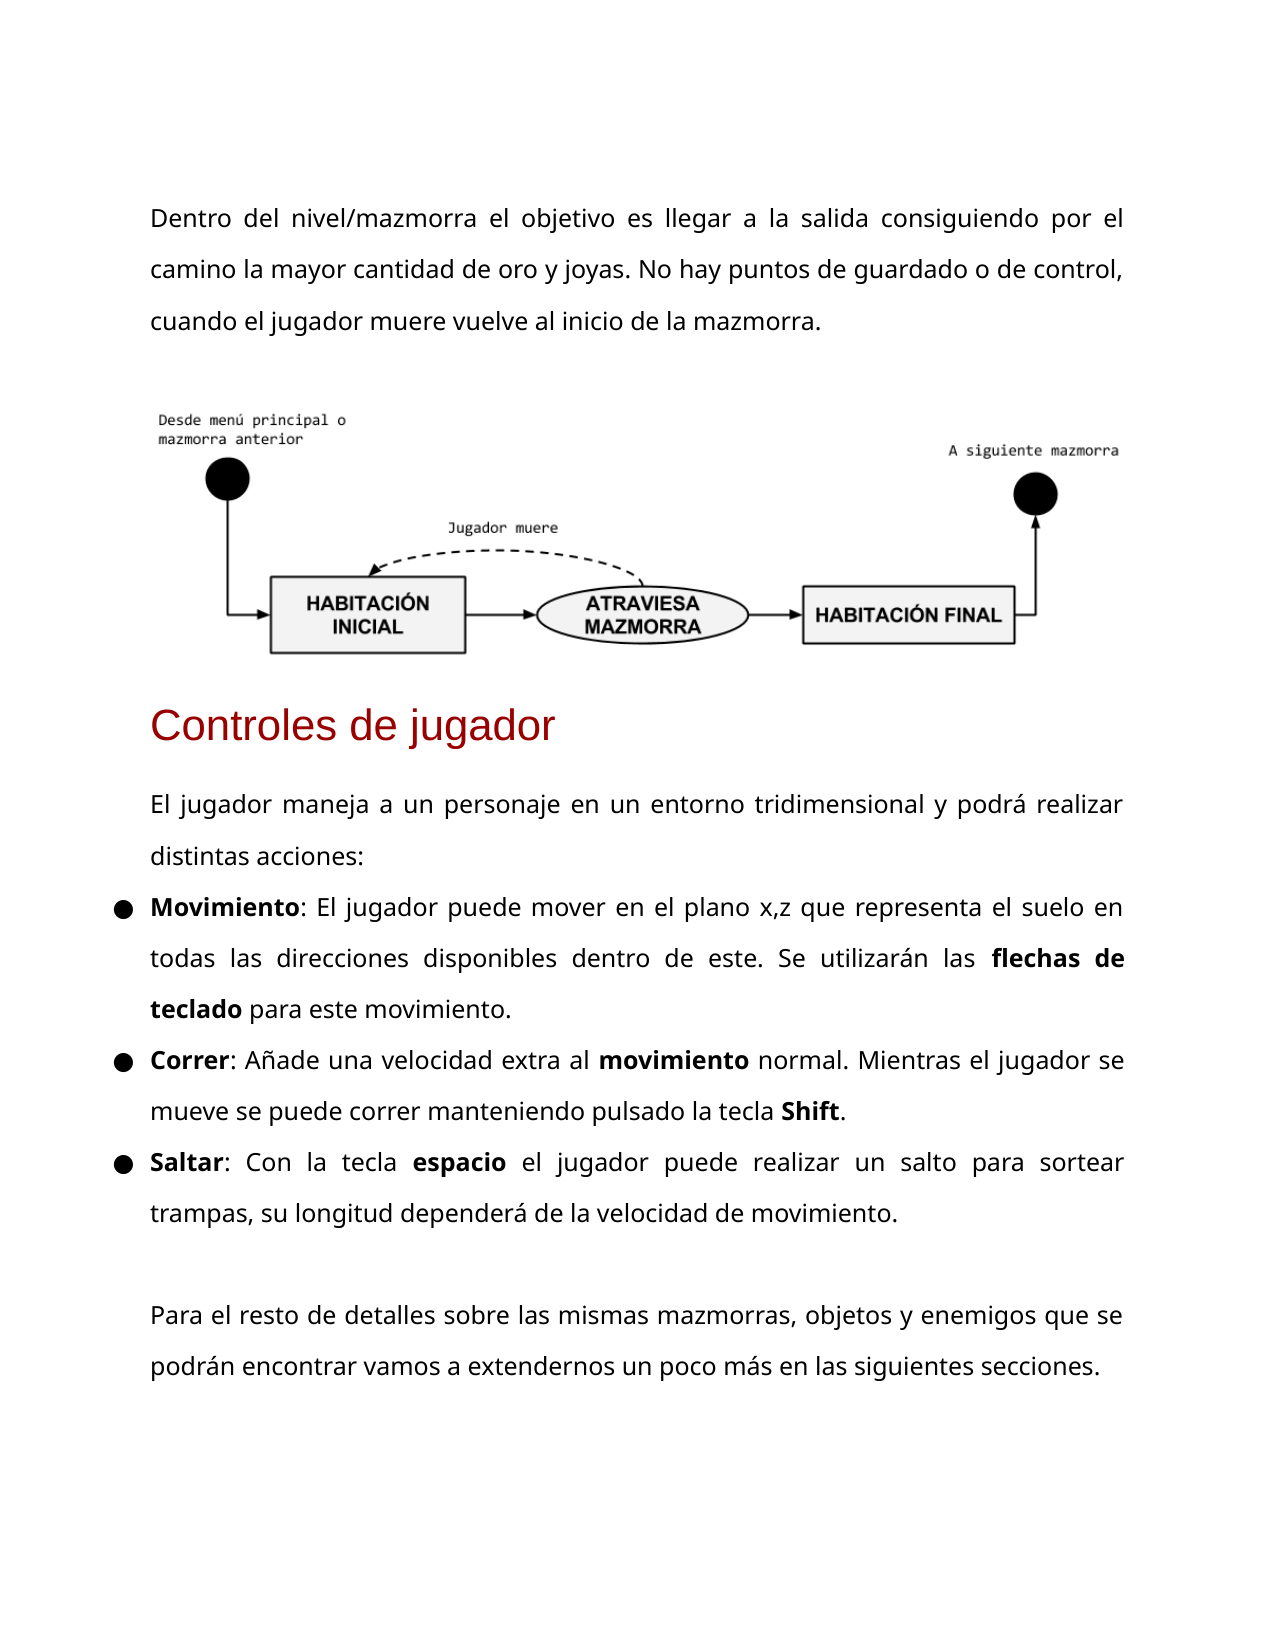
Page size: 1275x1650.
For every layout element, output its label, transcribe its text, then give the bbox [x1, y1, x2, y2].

text Dentro del nivel/mazmorra el objetivo es llegar a la salida consiguiendo por el camino la mayor cantidad de oro y joyas. No hay puntos de guardado o de control, cuando el jugador muere vuelve al inicio de la mazmorra. [150, 201, 1125, 337]
text El jugador maneja a un personaje en un entorno tridimensional y podrá realizar distintas acciones: [150, 787, 1125, 872]
list Correr: Añade una velocidad extra al movimiento normal. Mientras el jugador se mueve se puede correr manteniendo pulsado la tecla Shift. [112, 1042, 1125, 1127]
text Para el resto de detalles sobre las mismas mazmorras, objetos y enemigos que se podrán encontrar vamos a extendernos un poco más en las siguientes secciones. [150, 1247, 1125, 1383]
list Saltar: Con la tecla espacio el jugador puede realizar un salto para sortear trampas, su longitud dependerá de la velocidad de movimiento. [112, 1144, 1125, 1229]
subtitle Controles de jugador [150, 699, 1125, 749]
picture [150, 405, 1125, 662]
list Movimiento: El jugador puede mover en el plano x,z que representa el suelo en todas las direcciones disponibles dentro de este. Se utilizarán las flechas de teclado para este movimiento. [112, 889, 1125, 1025]
